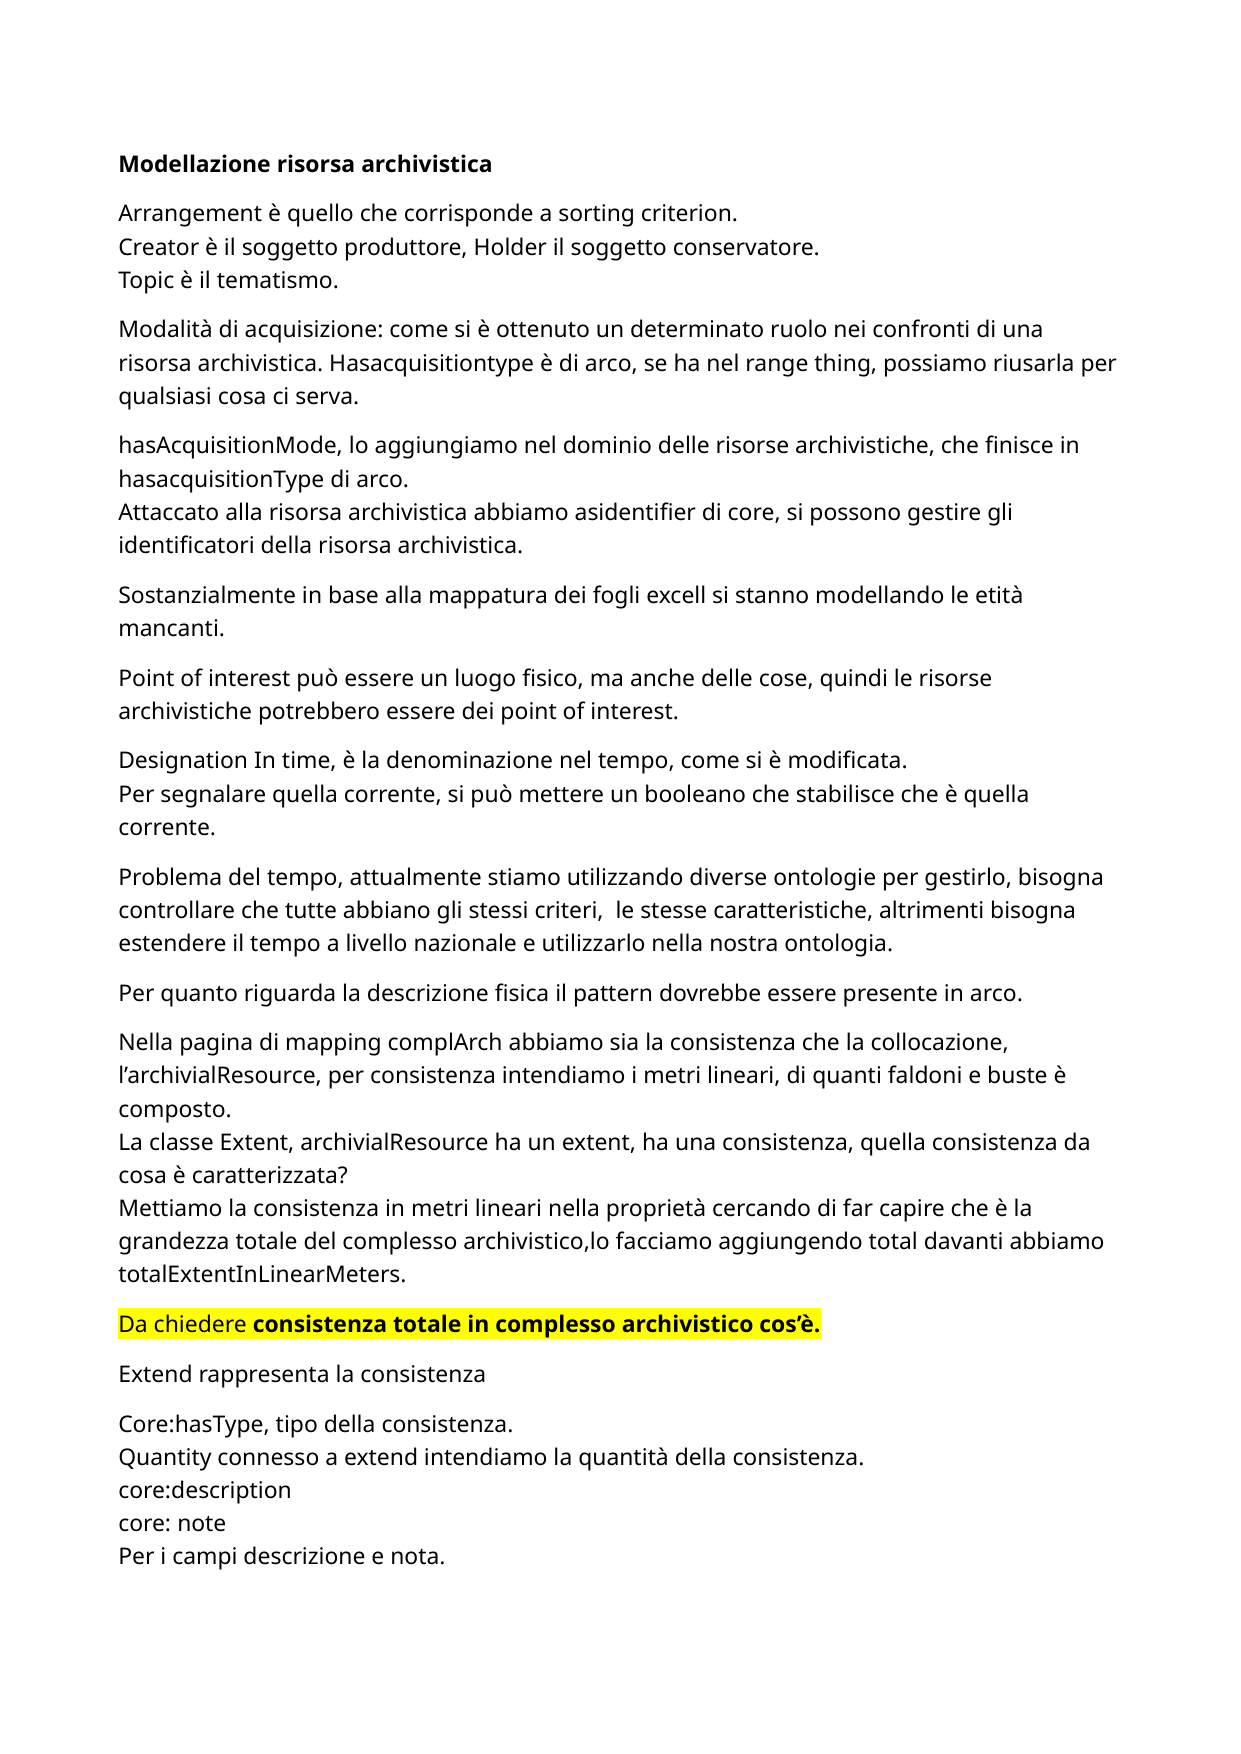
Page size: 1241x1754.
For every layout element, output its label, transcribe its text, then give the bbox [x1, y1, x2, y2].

text Extend rappresenta la consistenza [118, 1358, 1122, 1389]
text Modellazione risorsa archivistica [118, 148, 1122, 179]
text Point of interest può essere un luogo fisico, ma anche delle cose, quindi le risorse archivistiche potrebbero essere dei point of interest. [118, 662, 1122, 726]
text Sostanzialmente in base alla mappatura dei fogli excell si stanno modellando le etità mancanti. [118, 579, 1122, 643]
text Arrangement è quello che corrisponde a sorting criterion. Creator è il soggetto produttore, Holder il soggetto conservatore. Topic è il tematismo. [118, 197, 1122, 295]
text Problema del tempo, attualmente stiamo utilizzando diverse ontologie per gestirlo, bisogna controllare che tutte abbiano gli stessi criteri, le stesse caratteristiche, altrimenti bisogna estendere il tempo a livello nazionale e utilizzarlo nella nostra ontologia. [118, 861, 1122, 958]
text Modalità di acquisizione: come si è ottenuto un determinato ruolo nei confronti di una risorsa archivistica. Hasacquisitiontype è di arco, se ha nel range thing, possiamo riusarla per qualsiasi cosa ci serva. [118, 313, 1122, 411]
text Per quanto riguarda la descrizione fisica il pattern dovrebbe essere presente in arco. [118, 977, 1122, 1008]
text Da chiedere consistenza totale in complesso archivistico cos’è. [118, 1308, 1122, 1339]
text hasAcquisitionMode, lo aggiungiamo nel dominio delle risorse archivistiche, che finisce in hasacquisitionType di arco. Attaccato alla risorsa archivistica abbiamo asidentifier di core, si possono gestire gli identificatori della risorsa archivistica. [118, 429, 1122, 560]
text Core:hasType, tipo della consistenza. Quantity connesso a extend intendiamo la quantità della consistenza. core:description core: note Per i campi descrizione e nota. [118, 1408, 1122, 1571]
text Nella pagina di mapping complArch abbiamo sia la consistenza che la collocazione, l’archivialResource, per consistenza intendiamo i metri lineari, di quanti faldoni e buste è composto. La classe Extent, archivialResource ha un extent, ha una consistenza, quella consistenza da cosa è caratterizzata? Mettiamo la consistenza in metri lineari nella proprietà cercando di far capire che è la grandezza totale del complesso archivistico,lo facciamo aggiungendo total davanti abbiamo totalExtentInLinearMeters. [118, 1026, 1122, 1289]
text Designation In time, è la denominazione nel tempo, come si è modificata. Per segnalare quella corrente, si può mettere un booleano che stabilisce che è quella corrente. [118, 744, 1122, 842]
